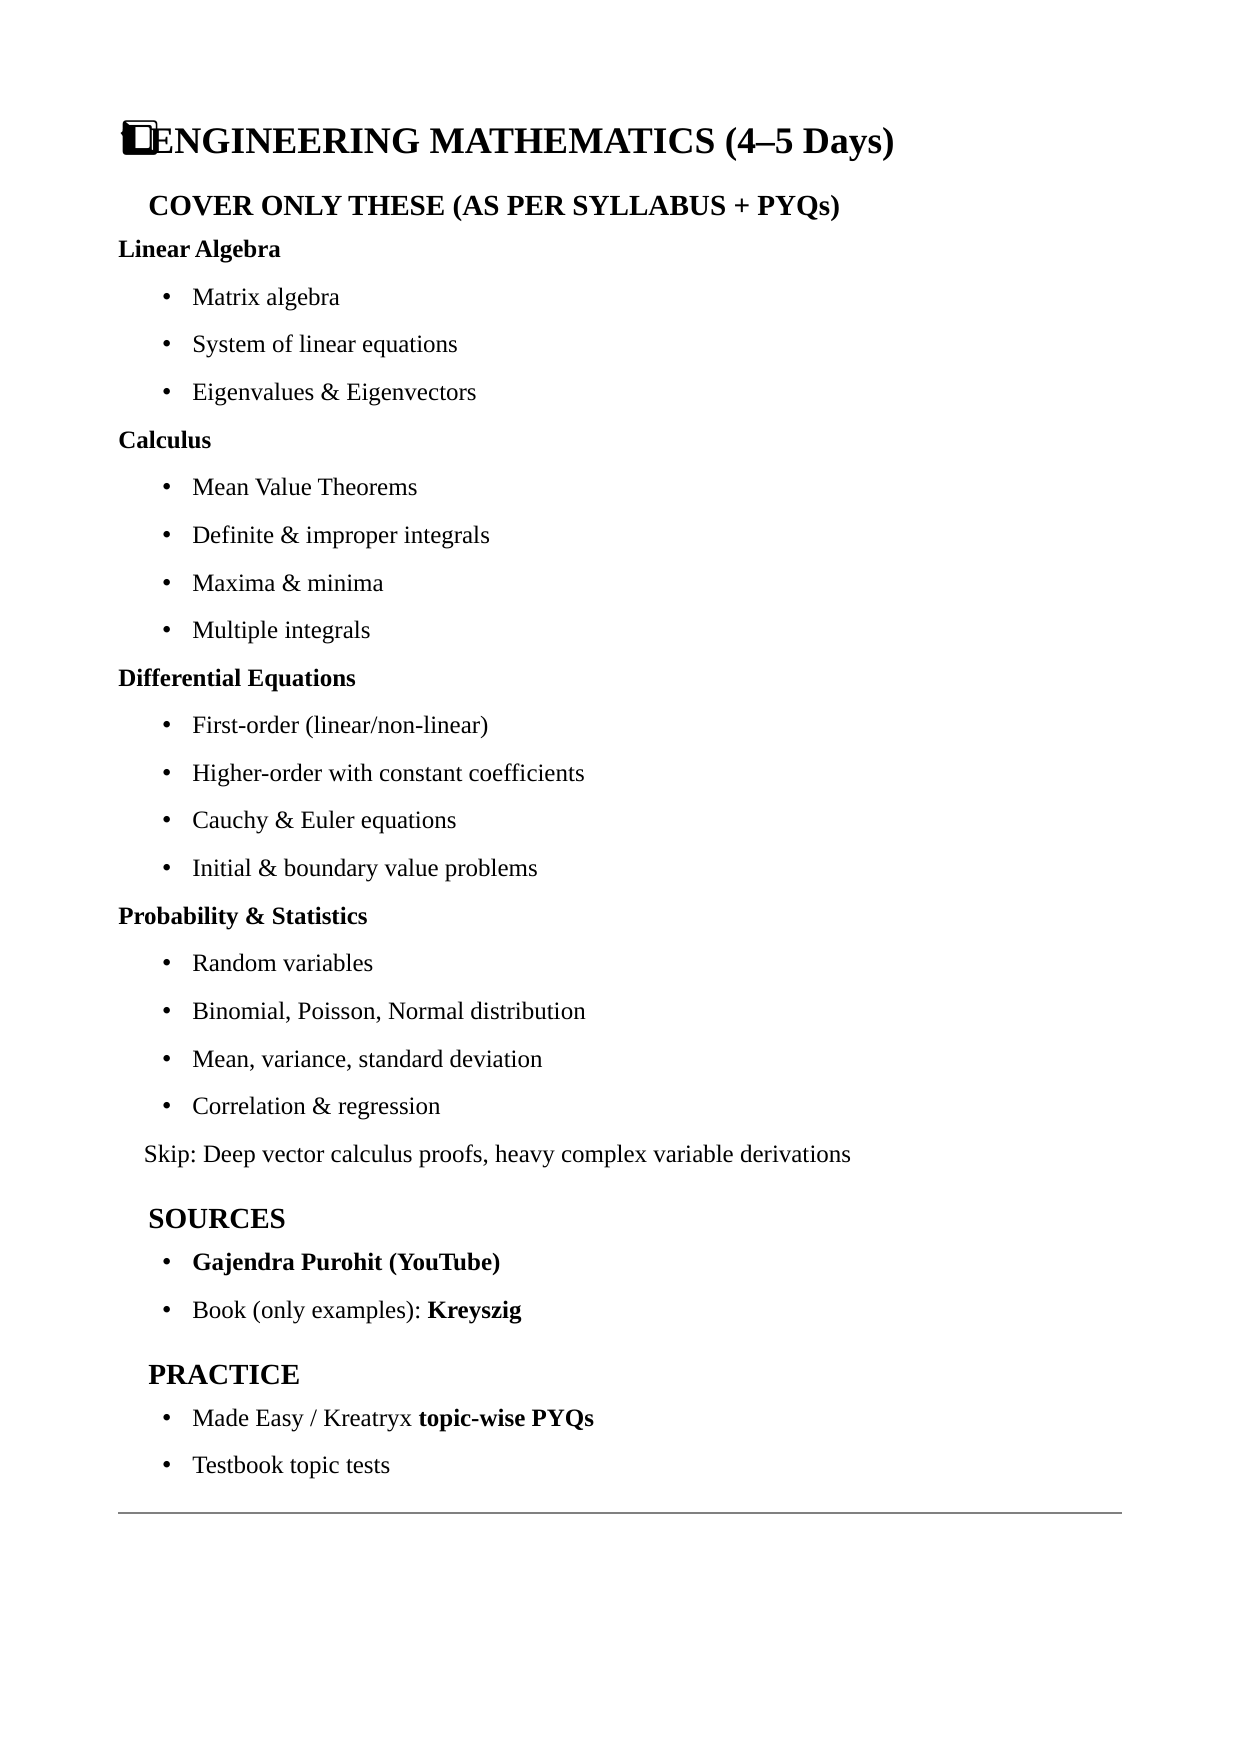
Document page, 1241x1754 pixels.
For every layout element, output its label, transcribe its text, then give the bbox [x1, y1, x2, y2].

subtitle ✅ COVER ONLY THESE (AS PER SYLLABUS + PYQs) [118, 188, 1122, 222]
list Multiple integrals [162, 615, 1122, 644]
text ❌ Skip: Deep vector calculus proofs, heavy complex variable derivations [118, 1139, 1122, 1168]
text Differential Equations [118, 663, 1122, 692]
list Made Easy / Kreatryx topic-wise PYQs [162, 1403, 1122, 1432]
list Definite & improper integrals [162, 520, 1122, 549]
list Initial & boundary value problems [162, 853, 1122, 882]
list Gajendra Purohit (YouTube) [162, 1247, 1122, 1276]
list Binomial, Poisson, Normal distribution [162, 996, 1122, 1025]
list Correlation & regression [162, 1091, 1122, 1120]
text Linear Algebra [118, 234, 1122, 263]
list Eigenvalues & Eigenvectors [162, 377, 1122, 406]
list Mean, variance, standard deviation [162, 1044, 1122, 1072]
list Mean Value Theorems [162, 472, 1122, 501]
subtitle 🧪 PRACTICE [118, 1357, 1122, 1390]
subtitle 🎥 SOURCES [118, 1201, 1122, 1234]
list Higher-order with constant coefficients [162, 758, 1122, 787]
subtitle 1️⃣ ENGINEERING MATHEMATICS (4–5 Days) [118, 118, 1122, 161]
list Random variables [162, 948, 1122, 977]
list Book (only examples): Kreyszig [162, 1295, 1122, 1323]
text Calculus [118, 425, 1122, 453]
list Matrix algebra [162, 282, 1122, 311]
list Maxima & minima [162, 568, 1122, 596]
list Cauchy & Euler equations [162, 806, 1122, 834]
list Testbook topic tests [162, 1451, 1122, 1479]
list First-order (linear/non-linear) [162, 710, 1122, 739]
text Probability & Statistics [118, 901, 1122, 929]
list System of linear equations [162, 329, 1122, 358]
